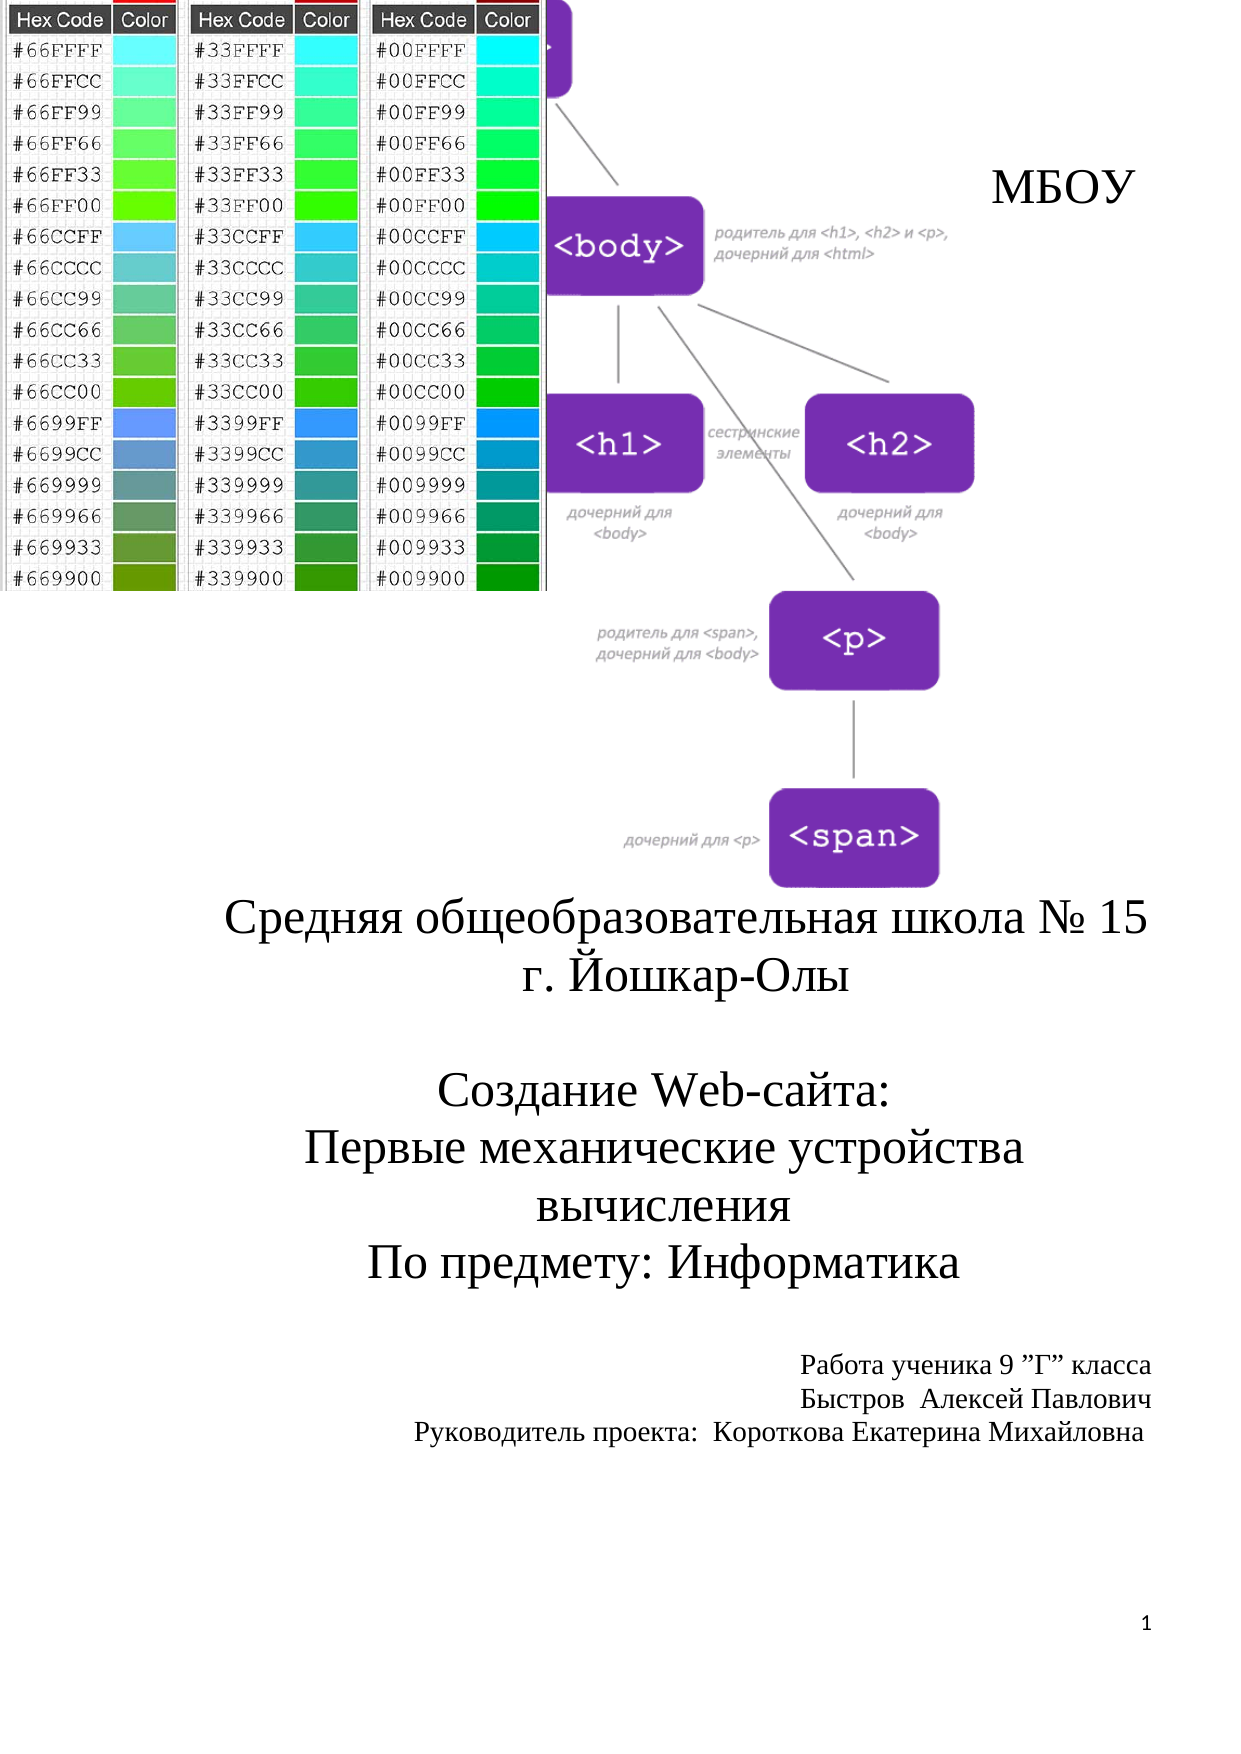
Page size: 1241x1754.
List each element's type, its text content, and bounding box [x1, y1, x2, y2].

text Руководитель проекта: Короткова Екатерина Михайловна [177, 1414, 1152, 1448]
text Быстров Алексей Павлович [177, 1381, 1152, 1414]
text Работа ученика 9 ”Г” класса [177, 1347, 1152, 1381]
text Создание Web-сайта: [177, 1060, 1152, 1117]
subtitle МБОУ Средняя общеобразовательная школа № 15 г. Йошкар-Олы [177, 156, 1152, 1002]
text По предмету: Информатика [177, 1232, 1152, 1290]
text Первые механические устройства вычисления [177, 1117, 1152, 1232]
picture [0, 0, 975, 888]
